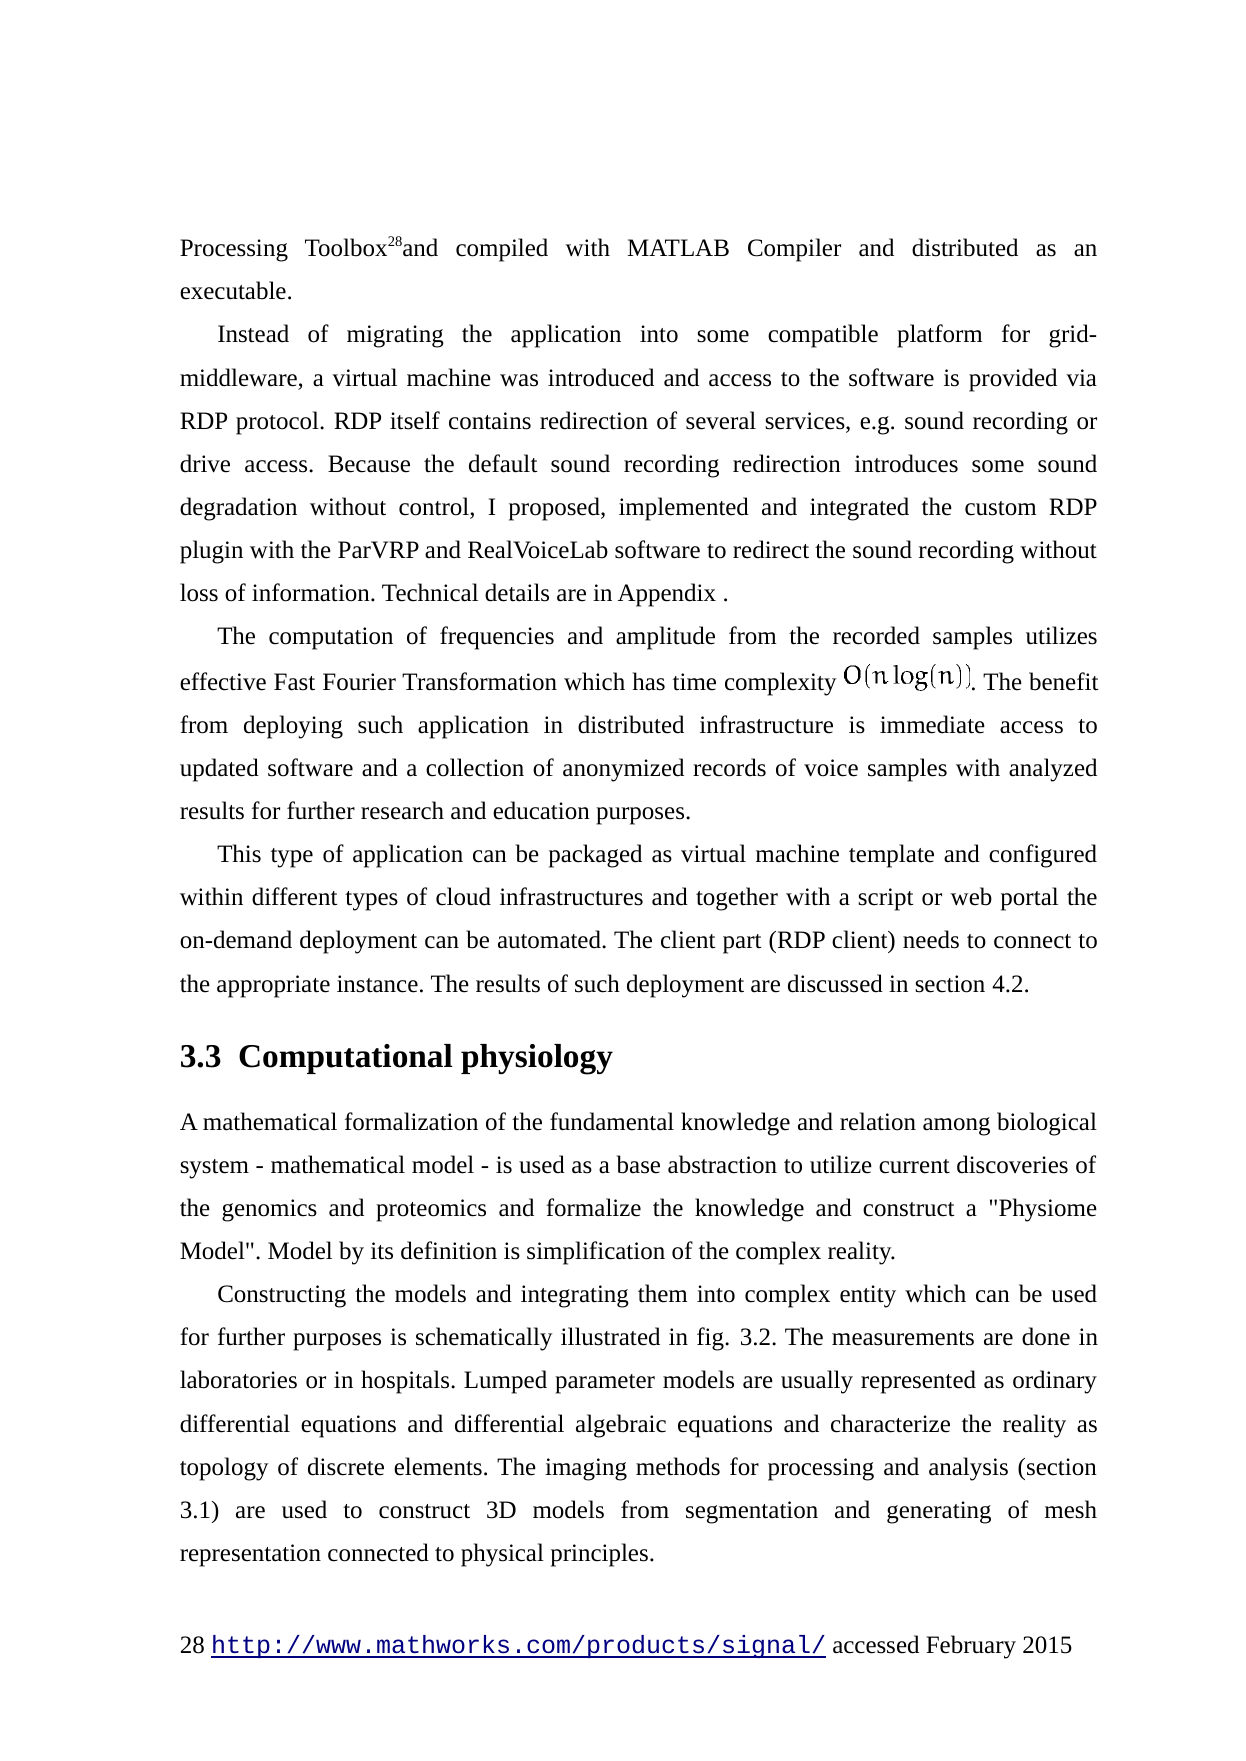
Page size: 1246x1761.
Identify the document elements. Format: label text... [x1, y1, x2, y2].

subtitle 3.3 Computational physiology [179, 1037, 1098, 1075]
text The computation of frequencies and amplitude from the recorded samples utilizes effective Fast Fourier Transformation which has time complexity . The benefit from deploying such application in distributed infrastructure is immediate access to updated software and a collection of anonymized records of voice samples with analyzed results for further research and education purposes. [179, 621, 1098, 825]
text This type of application can be packaged as virtual machine template and configured within different types of cloud infrastructures and together with a script or web portal the on-demand deployment can be automated. The client part (RDP client) needs to connect to the appropriate instance. The results of such deployment are discussed in section 4.2. [179, 839, 1098, 997]
text Instead of migrating the application into some compatible platform for grid-middleware, a virtual machine was introduced and access to the software is provided via RDP protocol. RDP itself contains redirection of several services, e.g. sound recording or drive access. Because the default sound recording redirection introduces some sound degradation without control, I proposed, implemented and integrated the custom RDP plugin with the ParVRP and RealVoiceLab software to redirect the sound recording without loss of information. Technical details are in Appendix . [179, 319, 1098, 607]
text http://www.mathworks.com/products/signal/ accessed February 2015 [179, 1631, 1098, 1661]
text Constructing the models and integrating them into complex entity which can be used for further purposes is schematically illustrated in fig. 3.2. The measurements are done in laboratories or in hospitals. Lumped parameter models are usually represented as ordinary differential equations and differential algebraic equations and characterize the reality as topology of discrete elements. The imaging methods for processing and analysis (section 3.1) are used to construct 3D models from segmentation and generating of mesh representation connected to physical principles. [179, 1279, 1098, 1567]
text A mathematical formalization of the fundamental knowledge and relation among biological system - mathematical model - is used as a base abstraction to utilize current discoveries of the genomics and proteomics and formalize the knowledge and construct a "Physiome Model". Model by its definition is simplification of the complex reality. [179, 1107, 1098, 1265]
picture [844, 664, 970, 691]
text Processing Toolboxand compiled with MATLAB Compiler and distributed as an executable. [179, 233, 1098, 305]
